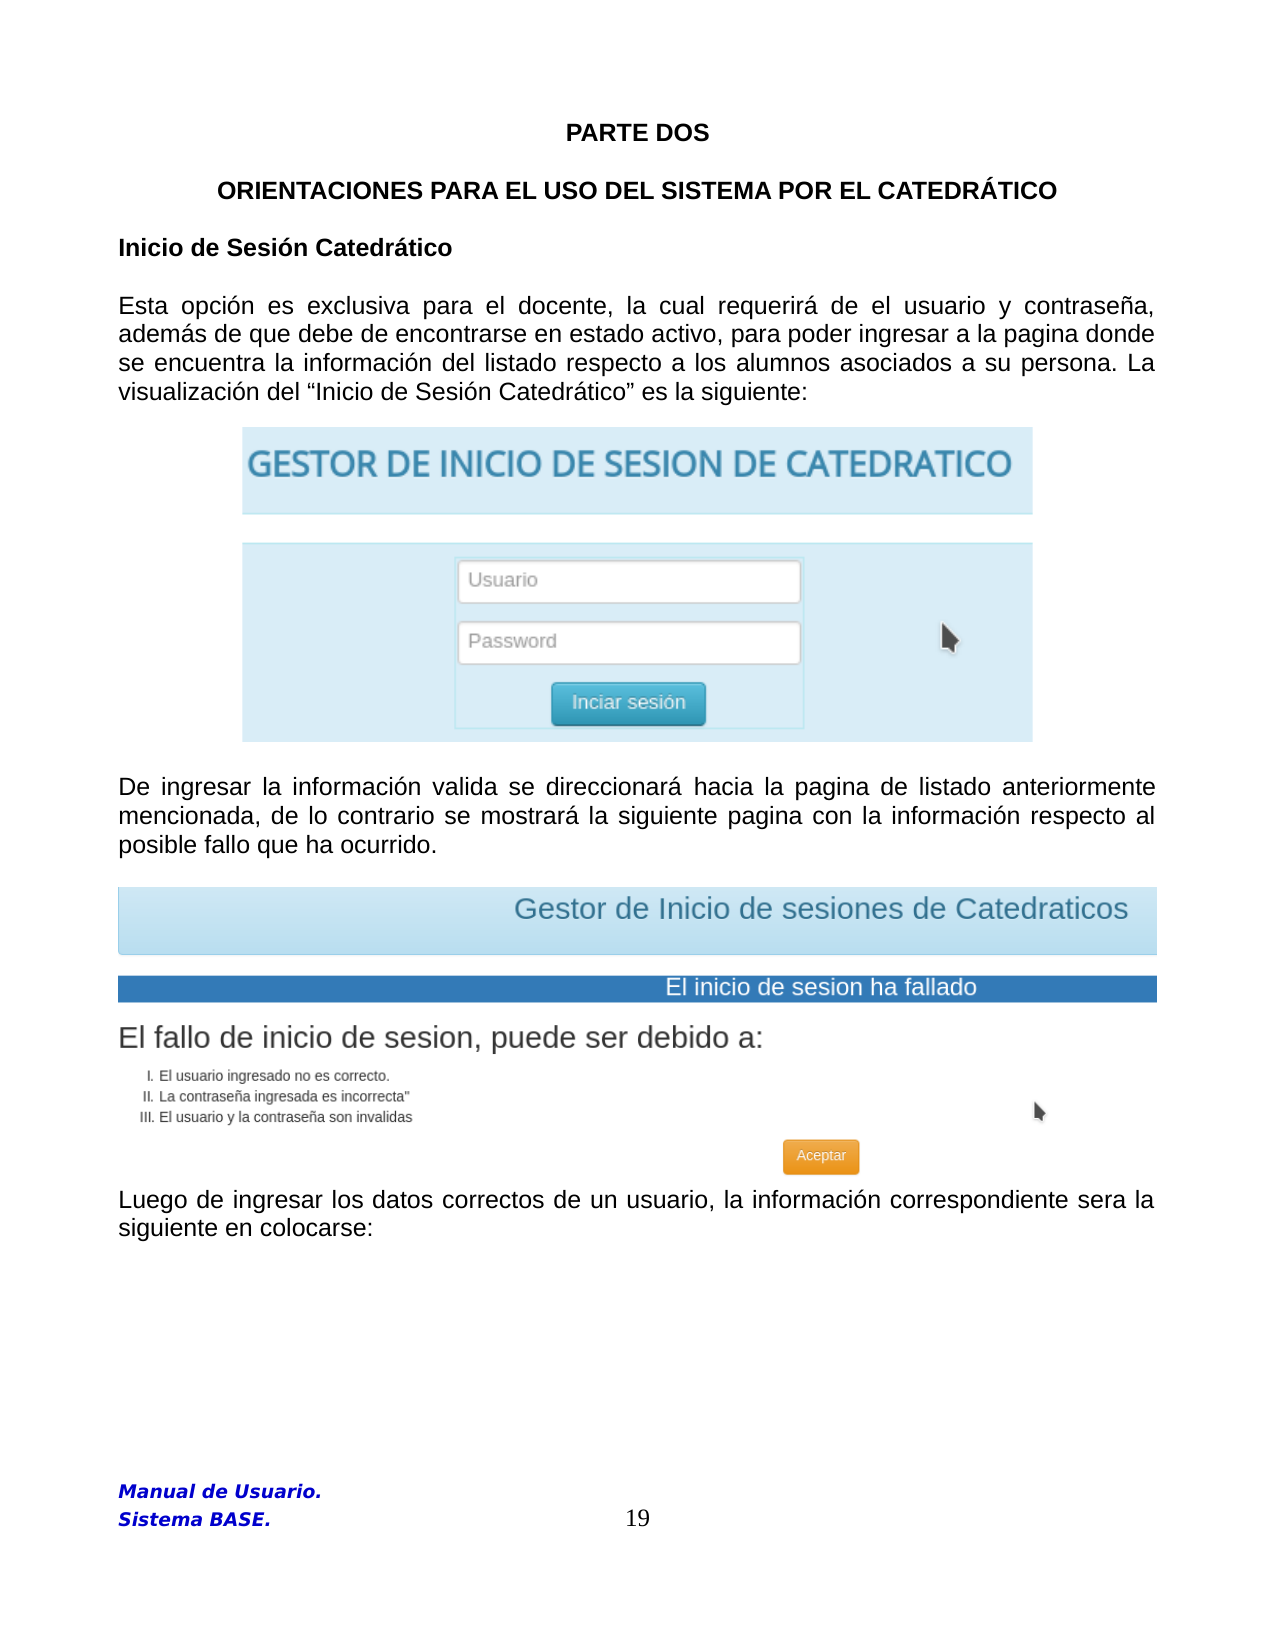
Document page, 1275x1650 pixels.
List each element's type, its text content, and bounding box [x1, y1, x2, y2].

text Inicio de Sesión Catedrático [118, 233, 1157, 262]
text ORIENTACIONES PARA EL USO DEL SISTEMA POR EL CATEDRÁTICO [118, 176, 1157, 204]
text PARTE DOS [118, 118, 1157, 147]
text Esta opción es exclusiva para el docente, la cual requerirá de el usuario y contraseña, además de que debe de encontrarse en estado activo, para poder ingresar a la pagina donde se encuentra la información del listado respecto a los alumnos asociados a su persona. La visualización del “Inicio de Sesión Catedrático” es la siguiente: [118, 291, 1157, 406]
text De ingresar la información valida se direccionará hacia la pagina de listado anteriormente mencionada, de lo contrario se mostrará la siguiente pagina con la información respecto al posible fallo que ha ocurrido. [118, 772, 1157, 858]
text Luego de ingresar los datos correctos de un usuario, la información correspondiente sera la siguiente en colocarse: [118, 1185, 1157, 1242]
picture [242, 427, 1033, 742]
picture [118, 887, 1157, 1185]
